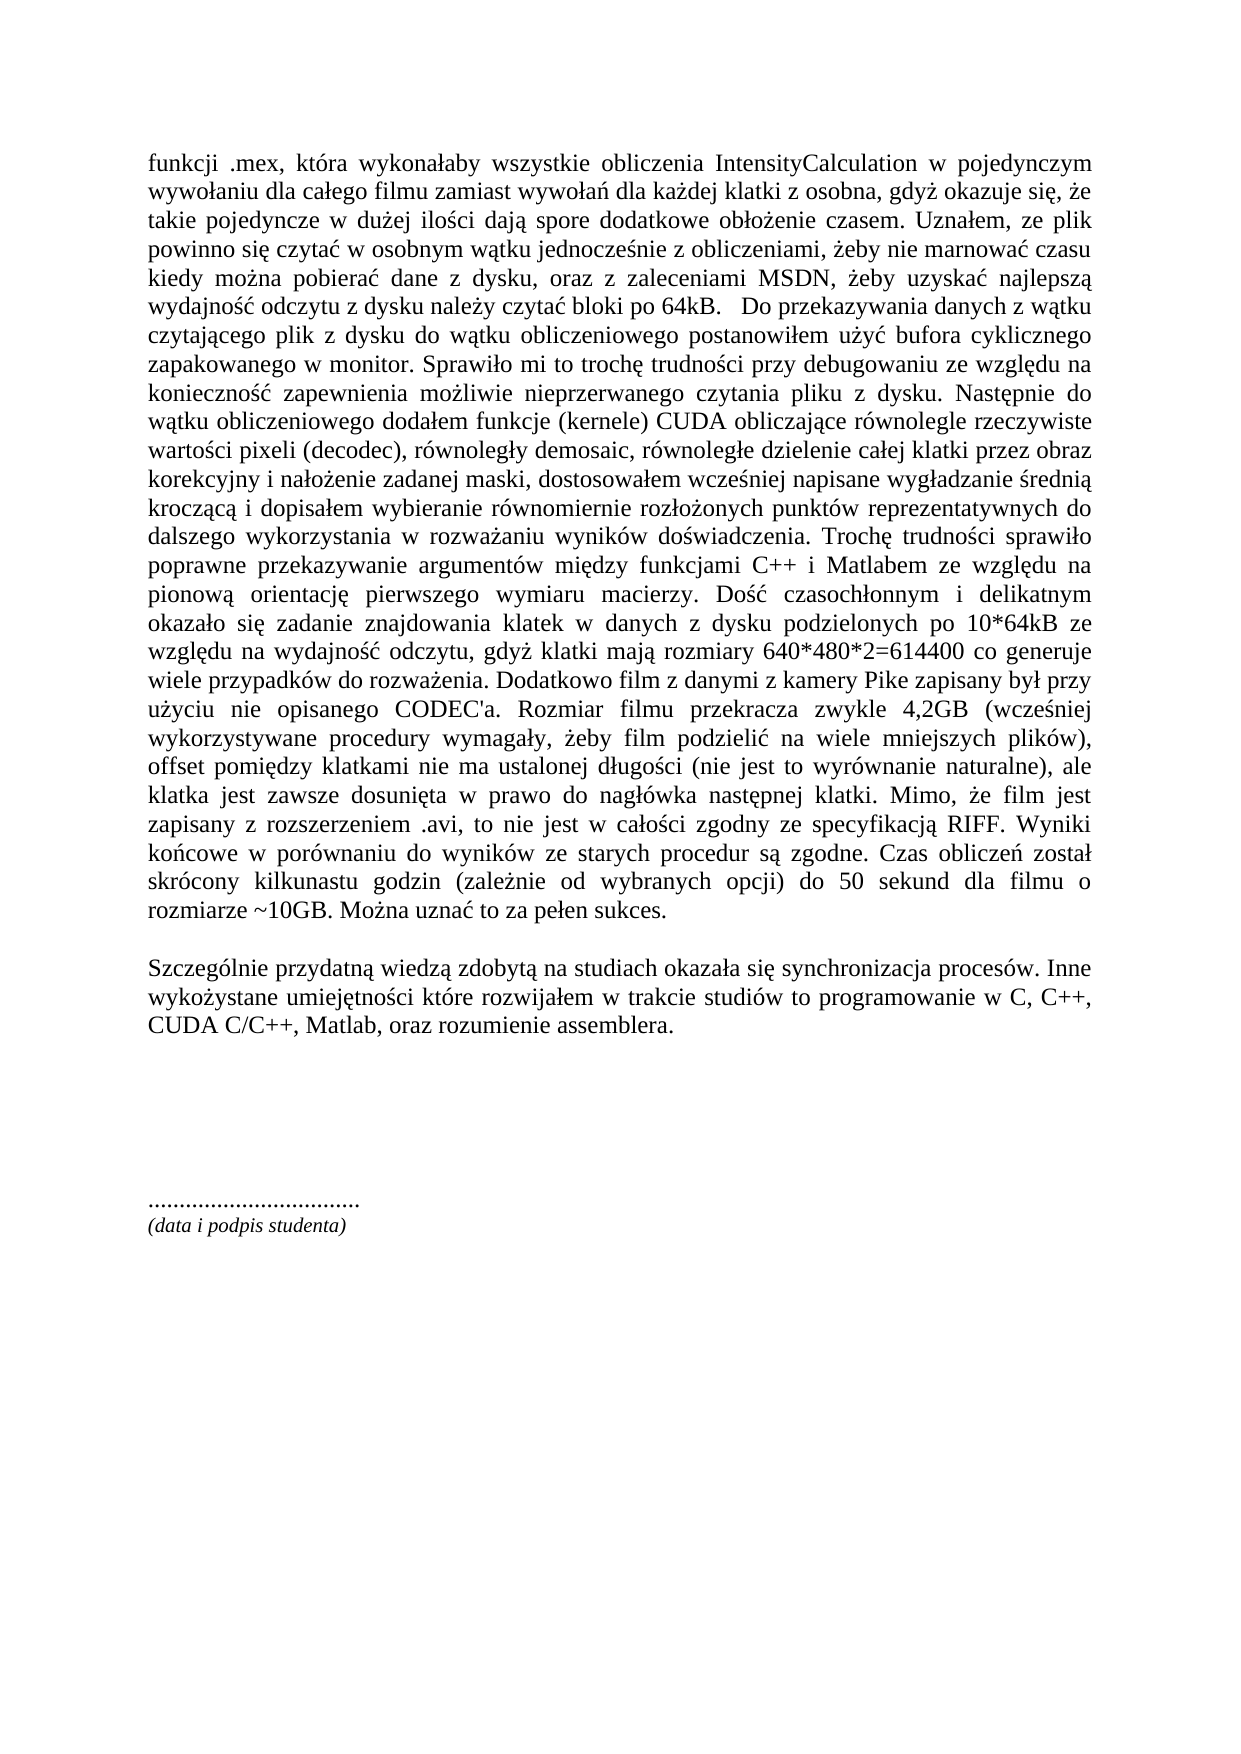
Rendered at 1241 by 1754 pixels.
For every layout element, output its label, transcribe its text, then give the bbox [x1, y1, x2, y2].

text .................................. [148, 1184, 1093, 1213]
text Szczególnie przydatną wiedzą zdobytą na studiach okazała się synchronizacja procesów. Inne wykożystane umiejętności które rozwijałem w trakcie studiów to programowanie w C, C++, CUDA C/C++, Matlab, oraz rozumienie assemblera. [148, 953, 1093, 1039]
text funkcji .mex, która wykonałaby wszystkie obliczenia IntensityCalculation w pojedynczym wywołaniu dla całego filmu zamiast wywołań dla każdej klatki z osobna, gdyż okazuje się, że takie pojedyncze w dużej ilości dają spore dodatkowe obłożenie czasem. Uznałem, ze plik powinno się czytać w osobnym wątku jednocześnie z obliczeniami, żeby nie marnować czasu kiedy można pobierać dane z dysku, oraz z zaleceniami MSDN, żeby uzyskać najlepszą wydajność odczytu z dysku należy czytać bloki po 64kB. Do przekazywania danych z wątku czytającego plik z dysku do wątku obliczeniowego postanowiłem użyć bufora cyklicznego zapakowanego w monitor. Sprawiło mi to trochę trudności przy debugowaniu ze względu na konieczność zapewnienia możliwie nieprzerwanego czytania pliku z dysku. Następnie do wątku obliczeniowego dodałem funkcje (kernele) CUDA obliczające równolegle rzeczywiste wartości pixeli (decodec), równoległy demosaic, równoległe dzielenie całej klatki przez obraz korekcyjny i nałożenie zadanej maski, dostosowałem wcześniej napisane wygładzanie średnią kroczącą i dopisałem wybieranie równomiernie rozłożonych punktów reprezentatywnych do dalszego wykorzystania w rozważaniu wyników doświadczenia. Trochę trudności sprawiło poprawne przekazywanie argumentów między funkcjami C++ i Matlabem ze względu na pionową orientację pierwszego wymiaru macierzy. Dość czasochłonnym i delikatnym okazało się zadanie znajdowania klatek w danych z dysku podzielonych po 10*64kB ze względu na wydajność odczytu, gdyż klatki mają rozmiary 640*480*2=614400 co generuje wiele przypadków do rozważenia. Dodatkowo film z danymi z kamery Pike zapisany był przy użyciu nie opisanego CODEC'a. Rozmiar filmu przekracza zwykle 4,2GB (wcześniej wykorzystywane procedury wymagały, żeby film podzielić na wiele mniejszych plików), offset pomiędzy klatkami nie ma ustalonej długości (nie jest to wyrównanie naturalne), ale klatka jest zawsze dosunięta w prawo do nagłówka następnej klatki. Mimo, że film jest zapisany z rozszerzeniem .avi, to nie jest w całości zgodny ze specyfikacją RIFF. Wyniki końcowe w porównaniu do wyników ze starych procedur są zgodne. Czas obliczeń został skrócony kilkunastu godzin (zależnie od wybranych opcji) do 50 sekund dla filmu o rozmiarze ~10GB. Można uznać to za pełen sukces. [148, 148, 1093, 924]
text (data i podpis studenta) [148, 1213, 1093, 1237]
